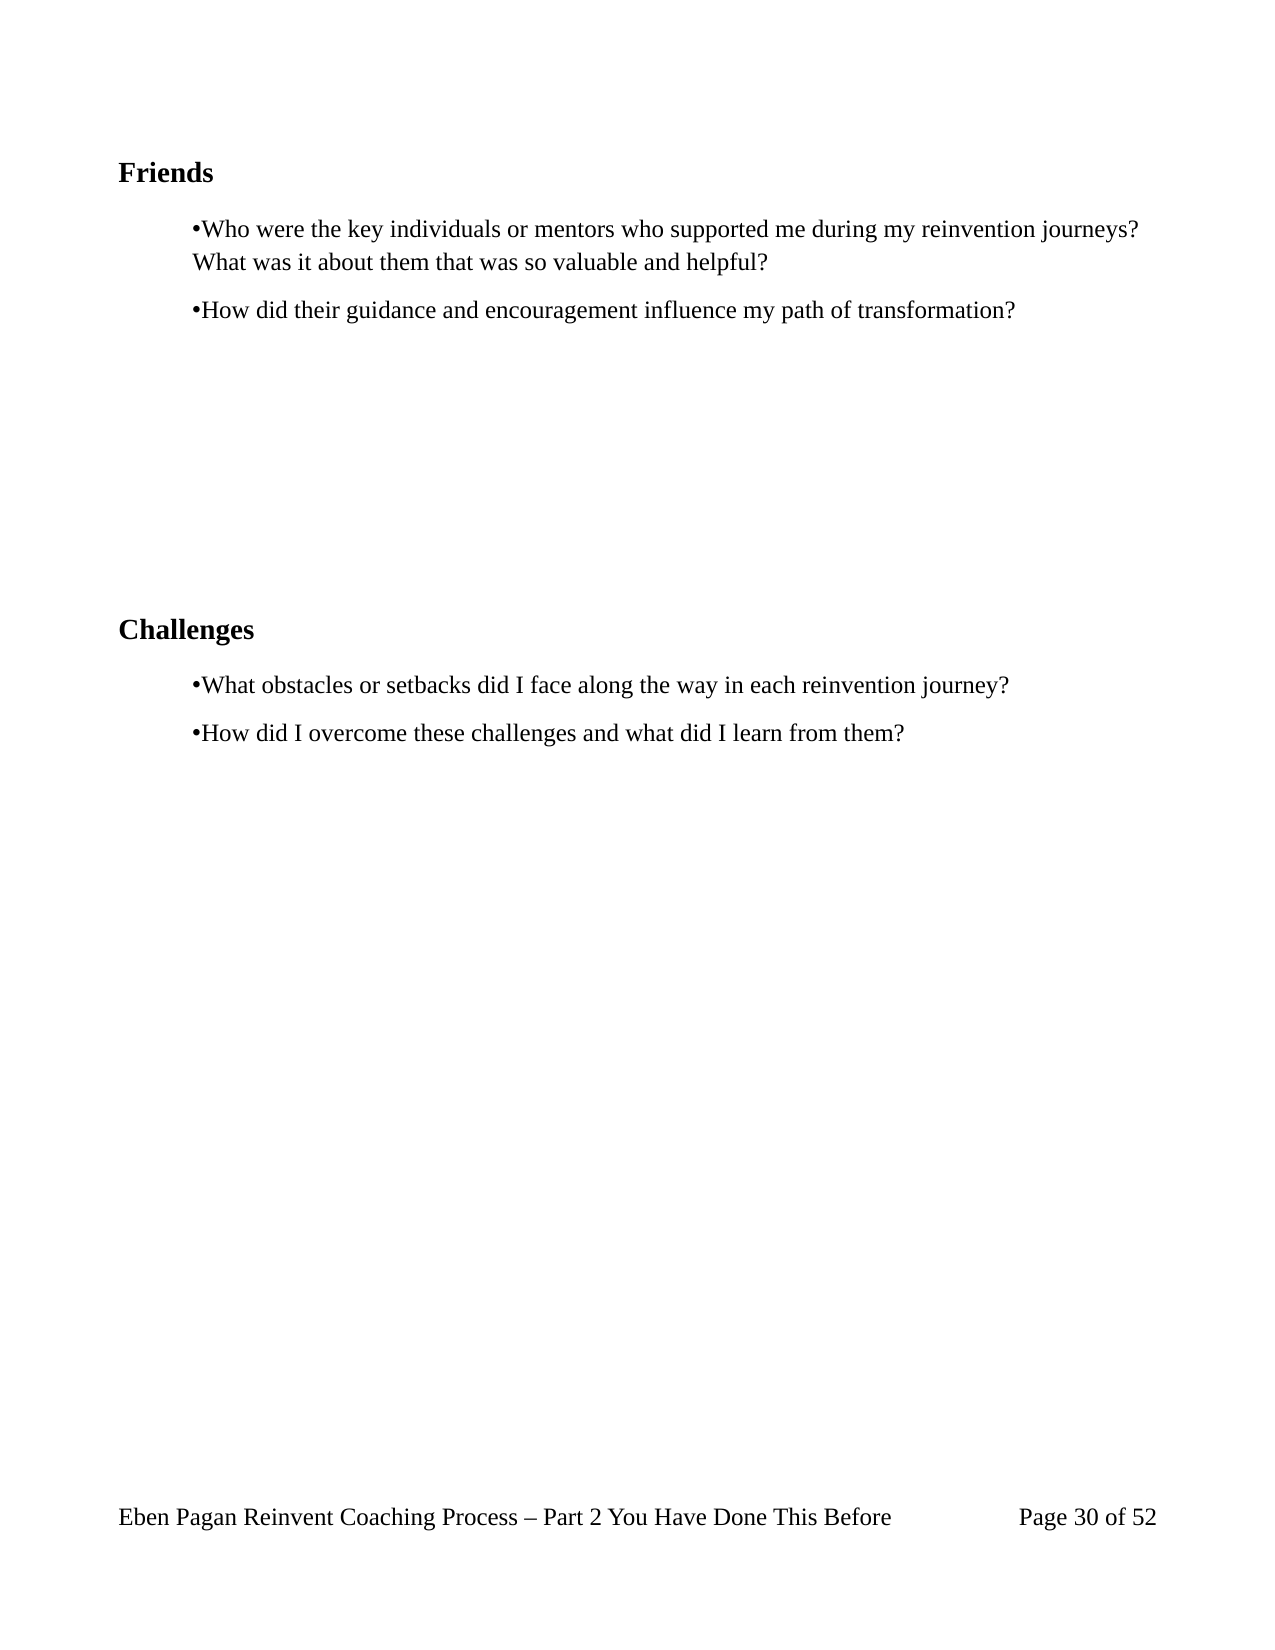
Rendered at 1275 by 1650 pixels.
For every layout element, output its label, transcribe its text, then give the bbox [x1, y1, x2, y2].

list How did their guidance and encouragement influence my path of transformation? [118, 295, 1157, 323]
list Who were the key individuals or mentors who supported me during my reinvention journeys? What was it about them that was so valuable and helpful? [118, 214, 1157, 276]
list What obstacles or setbacks did I face along the way in each reinvention journey? [118, 671, 1157, 699]
list How did I overcome these challenges and what did I learn from them? [118, 718, 1157, 747]
subtitle Challenges [118, 612, 1157, 646]
subtitle Friends [118, 156, 1157, 189]
